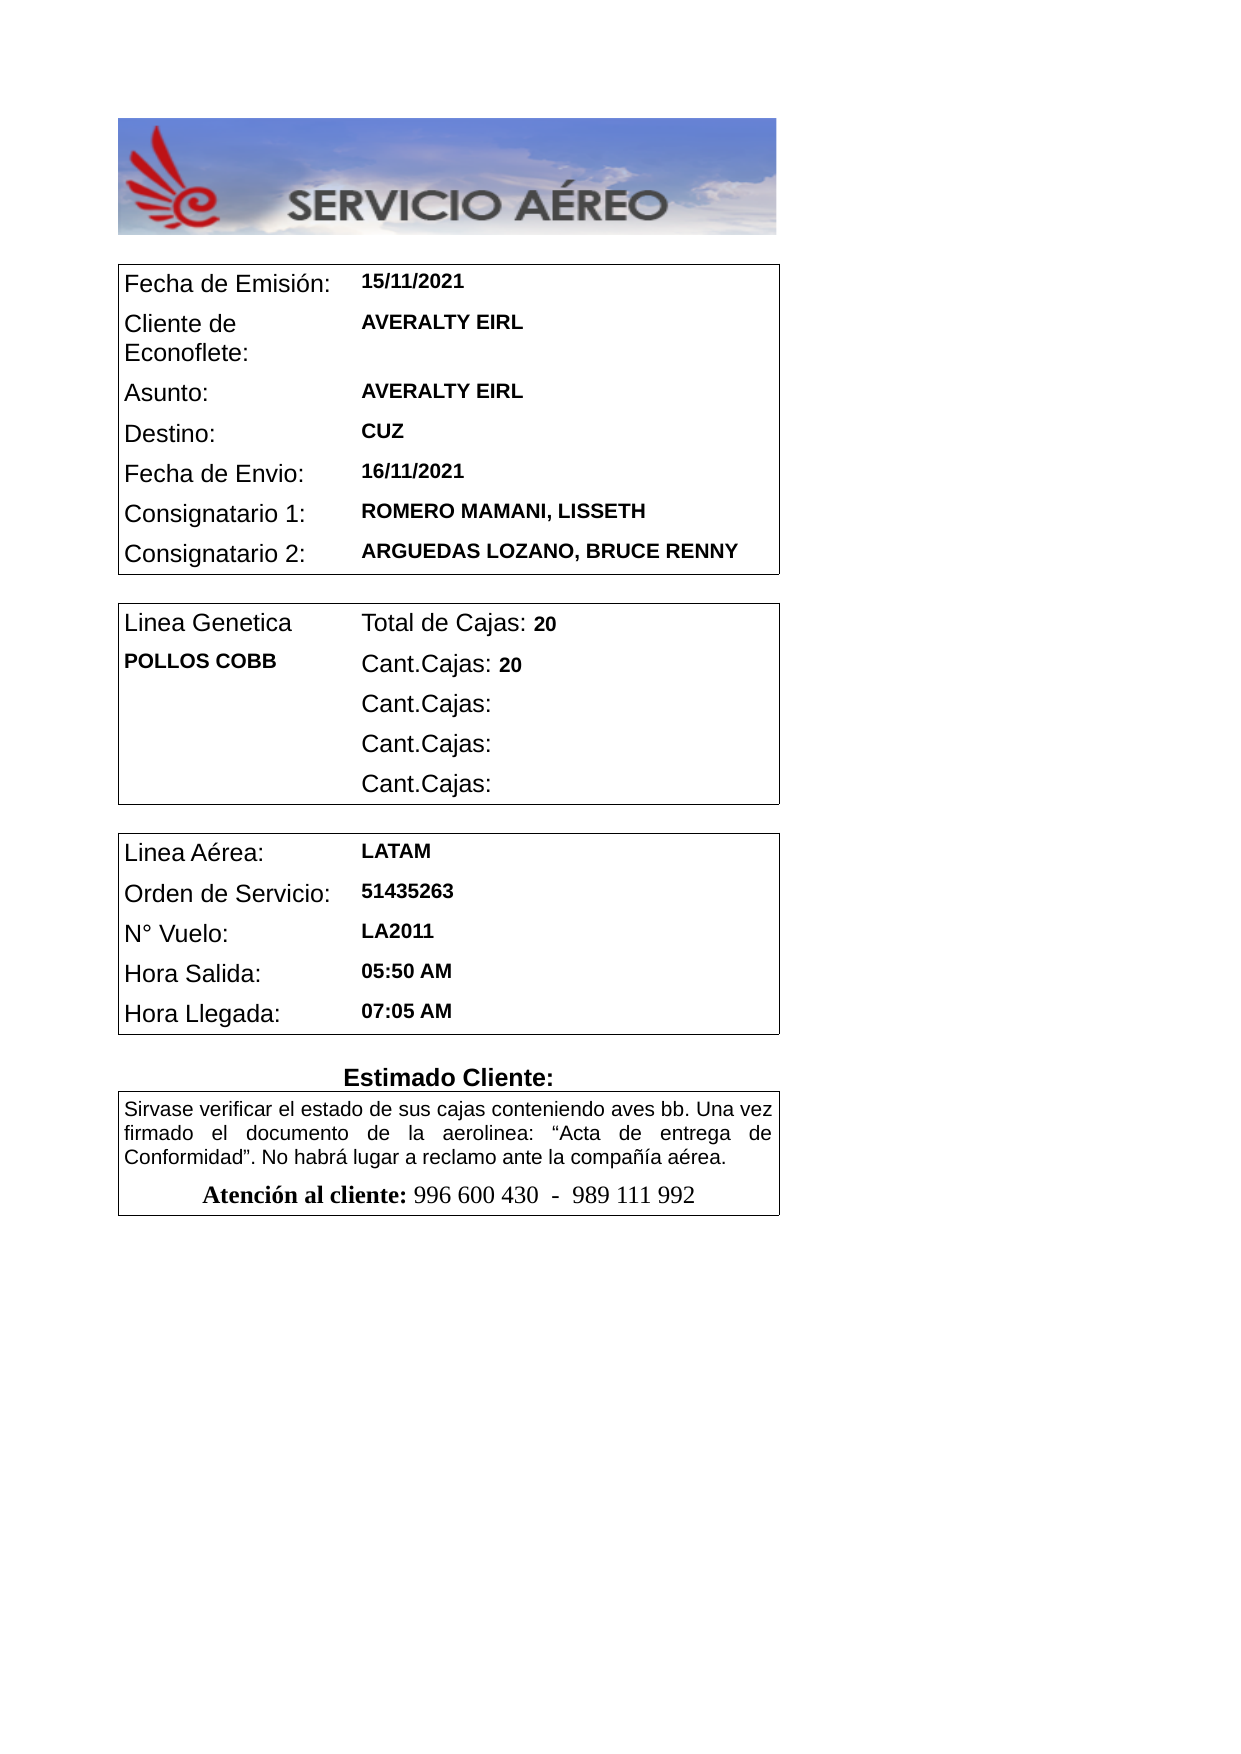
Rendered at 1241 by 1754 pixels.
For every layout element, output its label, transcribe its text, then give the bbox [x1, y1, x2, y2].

table_header Fecha de Emisión: [119, 265, 356, 304]
table_cell LATAM [356, 834, 779, 873]
table_cell Linea Genetica [119, 604, 356, 643]
table_cell 16/11/2021 [356, 453, 779, 493]
table_cell Consignatario 2: [119, 534, 356, 574]
table_cell Cant.Cajas: [356, 764, 779, 804]
table_cell Hora Salida: [119, 953, 356, 993]
table_cell Cant.Cajas: [356, 683, 779, 723]
table_cell AVERALTY EIRL [356, 373, 779, 413]
table_cell [119, 764, 356, 804]
table_cell Estimado Cliente: [118, 1035, 779, 1091]
table_cell Total de Cajas: 20 [356, 604, 779, 643]
table_cell Fecha de Envio: [119, 453, 356, 493]
picture [118, 118, 777, 235]
table_cell Asunto: [119, 373, 356, 413]
table_cell Cant.Cajas: 20 [356, 643, 779, 683]
table_cell [356, 805, 779, 833]
table_cell Hora Llegada: [119, 994, 356, 1034]
table_cell Destino: [119, 413, 356, 453]
table_cell [356, 575, 779, 603]
table_cell 05:50 AM [356, 953, 779, 993]
table_cell Linea Aérea: [119, 834, 356, 873]
table_cell AVERALTY EIRL [356, 304, 779, 373]
table_cell 51435263 [356, 873, 779, 913]
table_cell Cant.Cajas: [356, 723, 779, 763]
table_cell Cliente de Econoflete: [119, 304, 356, 373]
table_cell POLLOS COBB [119, 643, 356, 683]
table_header 15/11/2021 [356, 265, 779, 304]
table_cell Atención al cliente: 996 600 430 - 989 111 992 [119, 1175, 779, 1215]
table_cell [118, 575, 356, 603]
table_cell [119, 683, 356, 723]
table_cell ARGUEDAS LOZANO, BRUCE RENNY [356, 534, 779, 574]
table_cell CUZ [356, 413, 779, 453]
table_cell [118, 805, 356, 833]
table_cell [119, 723, 356, 763]
table_cell Consignatario 1: [119, 493, 356, 533]
table_cell LA2011 [356, 913, 779, 953]
table_cell ROMERO MAMANI, LISSETH [356, 493, 779, 533]
table_cell N° Vuelo: [119, 913, 356, 953]
table_cell 07:05 AM [356, 994, 779, 1034]
table_cell Orden de Servicio: [119, 873, 356, 913]
table_cell Sirvase verificar el estado de sus cajas conteniendo aves bb. Una vez firmado el documento de la aerolinea: “Acta de entrega de Conformidad”. No habrá lugar a reclamo ante la compañía aérea. [119, 1092, 779, 1175]
